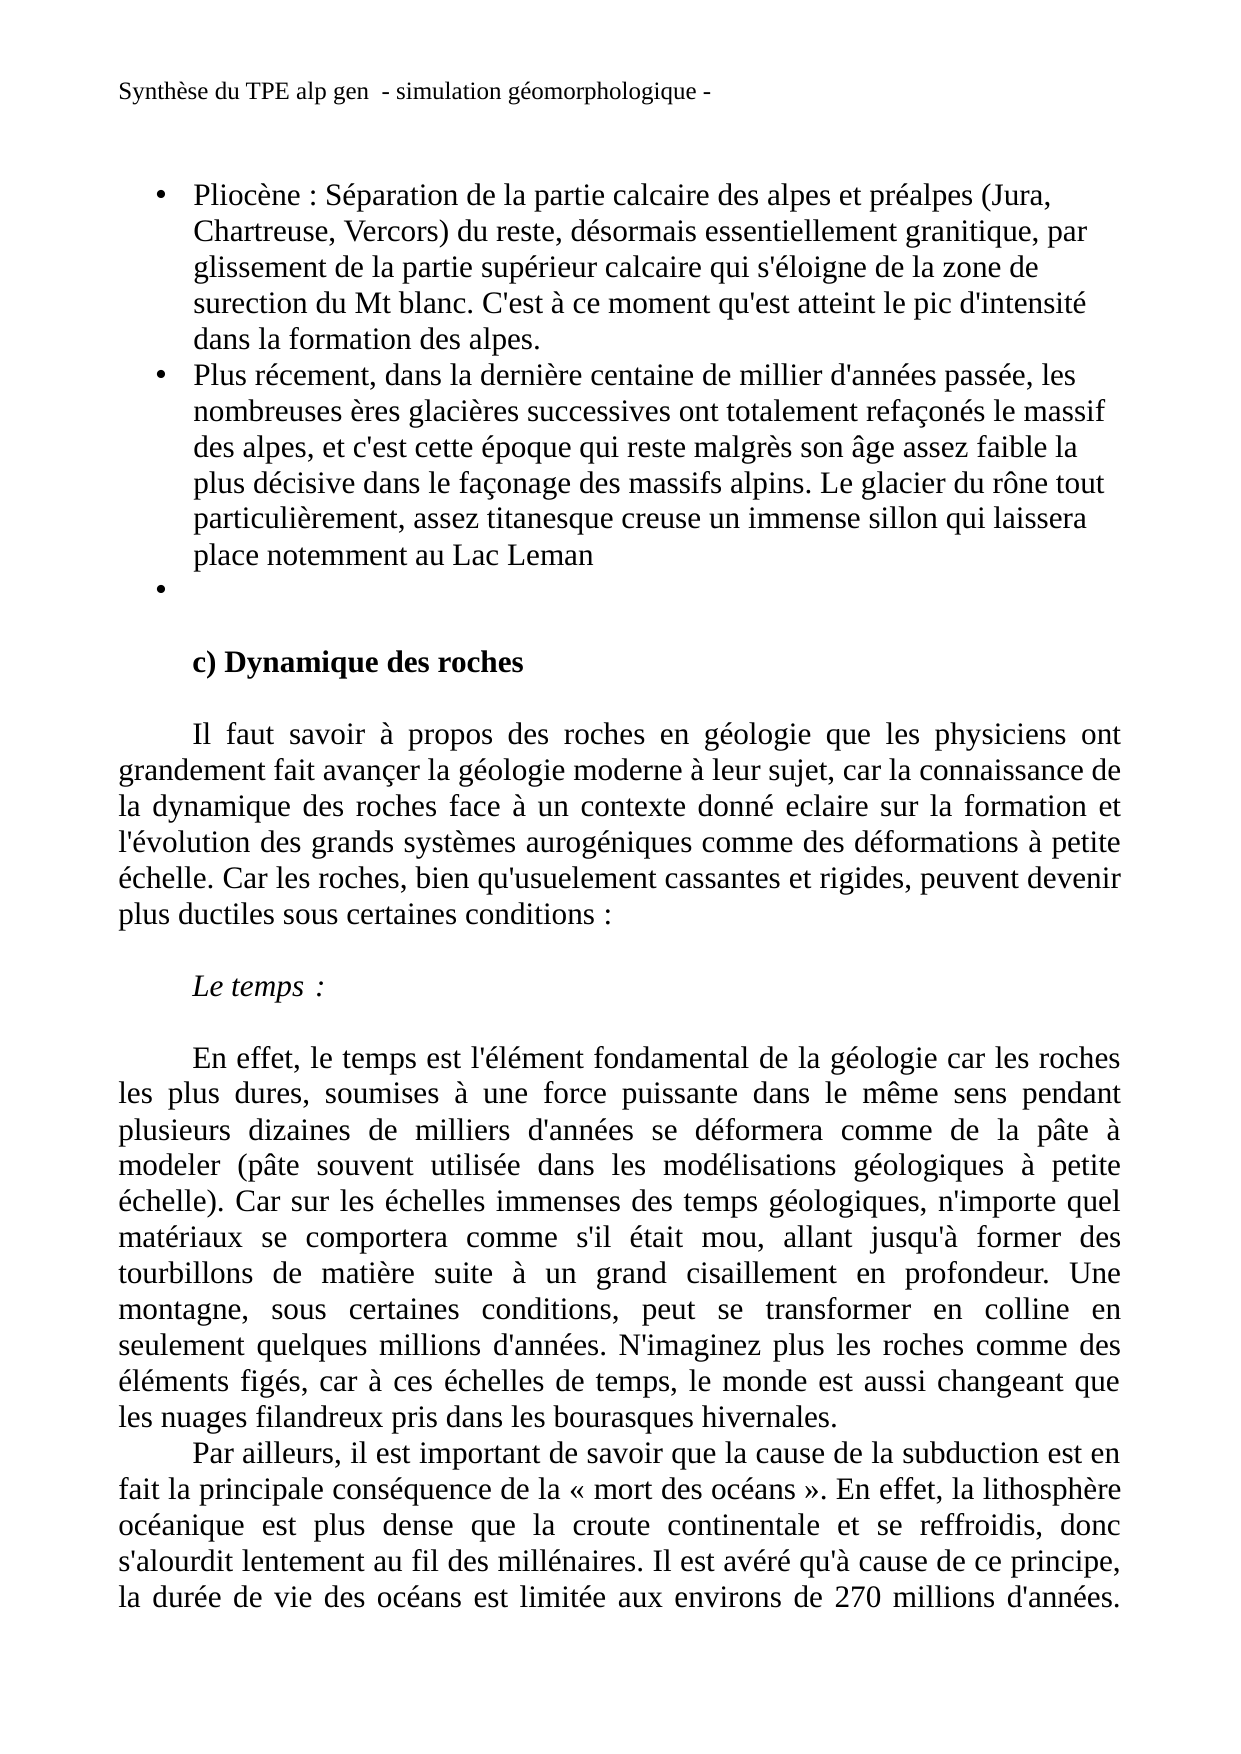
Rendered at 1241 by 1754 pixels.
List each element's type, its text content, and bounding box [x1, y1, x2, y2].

list Plus récement, dans la dernière centaine de millier d'années passée, les nombreuses ères glacières successives ont totalement refaçonés le massif des alpes, et c'est cette époque qui reste malgrès son âge assez faible la plus décisive dans le façonage des massifs alpins. Le glacier du rône tout particulièrement, assez titanesque creuse un immense sillon qui laissera place notemment au Lac Leman [156, 356, 1122, 572]
text En effet, le temps est l'élément fondamental de la géologie car les roches les plus dures, soumises à une force puissante dans le même sens pendant plusieurs dizaines de milliers d'années se déformera comme de la pâte à modeler (pâte souvent utilisée dans les modélisations géologiques à petite échelle). Car sur les échelles immenses des temps géologiques, n'importe quel matériaux se comportera comme s'il était mou, allant jusqu'à former des tourbillons de matière suite à un grand cisaillement en profondeur. Une montagne, sous certaines conditions, peut se transformer en colline en seulement quelques millions d'années. N'imaginez plus les roches comme des éléments figés, car à ces échelles de temps, le monde est aussi changeant que les nuages filandreux pris dans les bourasques hivernales. [118, 1039, 1122, 1434]
text c) Dynamique des roches [118, 643, 1122, 679]
text Le temps : [118, 967, 1122, 1003]
text Par ailleurs, il est important de savoir que la cause de la subduction est en fait la principale conséquence de la « mort des océans ». En effet, la lithosphère océanique est plus dense que la croute continentale et se reffroidis, donc s'alourdit lentement au fil des millénaires. Il est avéré qu'à cause de ce principe, la durée de vie des océans est limitée aux environs de 270 millions d'années. [118, 1434, 1122, 1614]
list Pliocène : Séparation de la partie calcaire des alpes et préalpes (Jura, Chartreuse, Vercors) du reste, désormais essentiellement granitique, par glissement de la partie supérieur calcaire qui s'éloigne de la zone de surection du Mt blanc. C'est à ce moment qu'est atteint le pic d'intensité dans la formation des alpes. [156, 176, 1122, 356]
text Il faut savoir à propos des roches en géologie que les physiciens ont grandement fait avançer la géologie moderne à leur sujet, car la connaissance de la dynamique des roches face à un contexte donné eclaire sur la formation et l'évolution des grands systèmes aurogéniques comme des déformations à petite échelle. Car les roches, bien qu'usuelement cassantes et rigides, peuvent devenir plus ductiles sous certaines conditions : [118, 715, 1122, 931]
